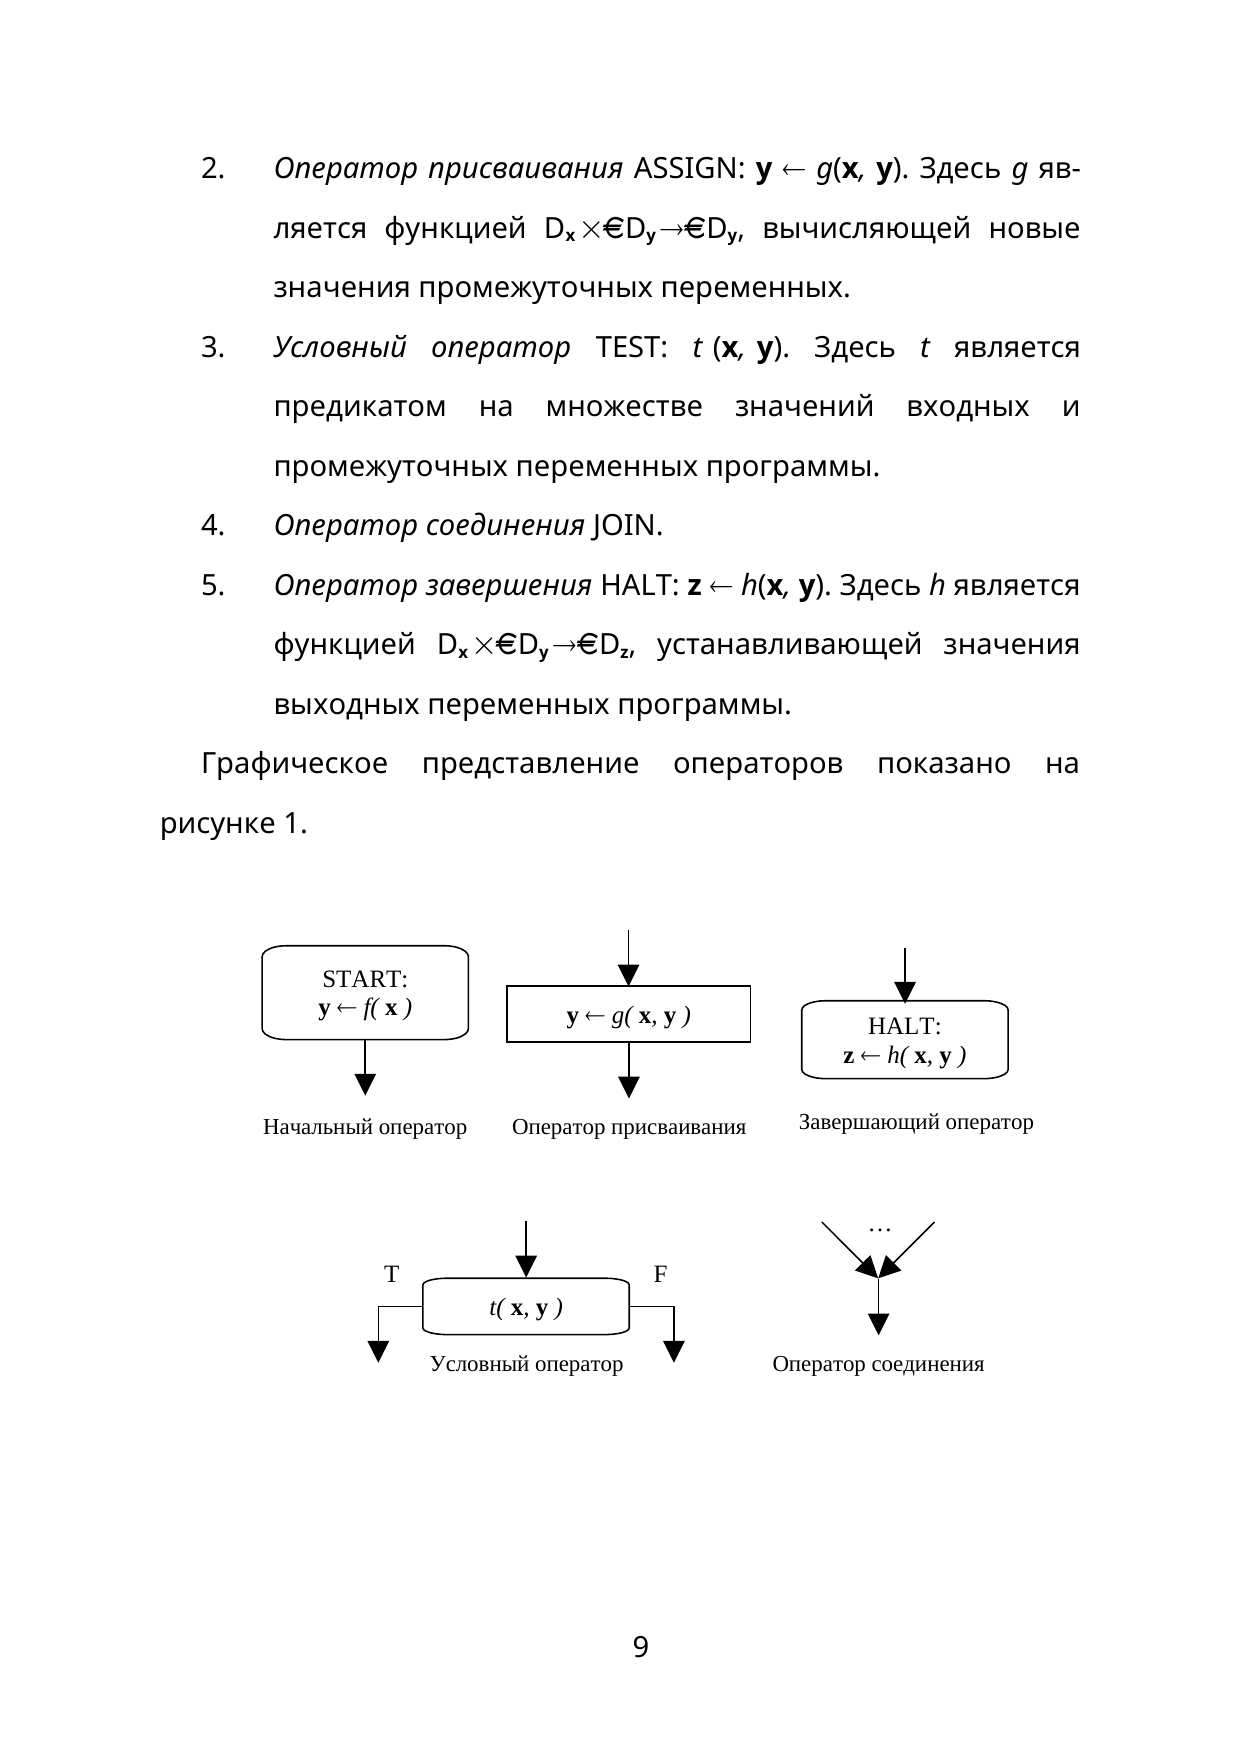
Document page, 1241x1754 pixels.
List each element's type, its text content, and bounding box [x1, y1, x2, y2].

list Оператор присваивания ASSIGN: y  g(x, y). Здесь g яв­ляется функцией Dx  Dy  Dy, вычисляющей новые зна­чения промежуточных переменных. [201, 148, 1081, 306]
text Графическое представление операторов показано на рисунке 1. [159, 742, 1081, 842]
list Оператор завершения HALT: z  h(x, y). Здесь h является функцией Dx  Dу  Dz, устанавливающей значения вы­ходных переменных программы. [201, 564, 1081, 723]
list Условный оператор TEST: t (x, y). Здесь t является преди­катом на множестве значений входных и промежуточных переменных программы. [201, 326, 1081, 485]
list Оператор соединения JOIN. [201, 504, 1081, 544]
